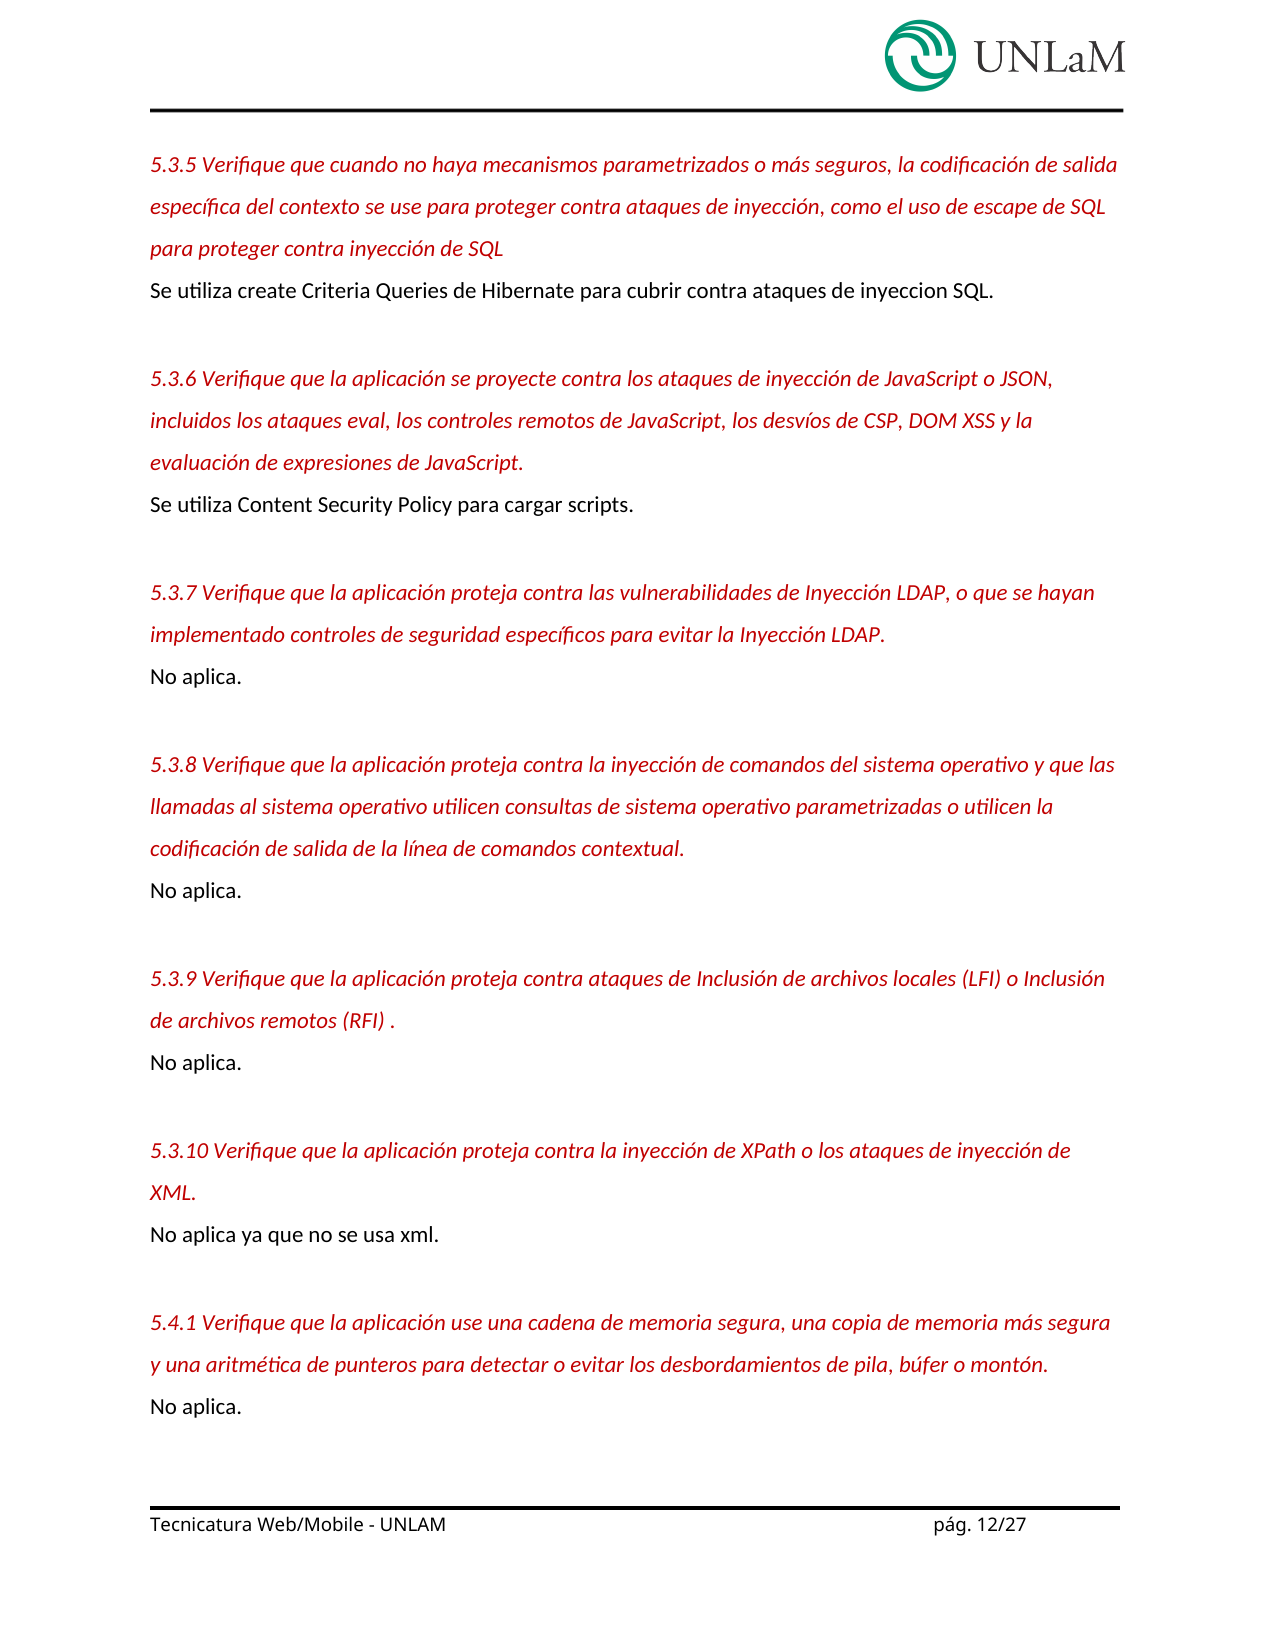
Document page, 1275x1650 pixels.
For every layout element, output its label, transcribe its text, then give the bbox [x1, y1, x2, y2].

text No aplica. [150, 1392, 1125, 1420]
subtitle 5.3.9 Verifique que la aplicación proteja contra ataques de Inclusión de archivos locales (LFI) o Inclusión de archivos remotos (RFI) . [150, 964, 1125, 1034]
subtitle 5.3.5 Verifique que cuando no haya mecanismos parametrizados o más seguros, la codificación de salida específica del contexto se use para proteger contra ataques de inyección, como el uso de escape de SQL para proteger contra inyección de SQL [150, 150, 1125, 262]
subtitle 5.3.7 Verifique que la aplicación proteja contra las vulnerabilidades de Inyección LDAP, o que se hayan implementado controles de seguridad específicos para evitar la Inyección LDAP. [150, 578, 1125, 648]
subtitle 5.3.8 Verifique que la aplicación proteja contra la inyección de comandos del sistema operativo y que las llamadas al sistema operativo utilicen consultas de sistema operativo parametrizadas o utilicen la codificación de salida de la línea de comandos contextual. [150, 750, 1125, 862]
text No aplica. [150, 876, 1125, 904]
subtitle 5.3.6 Verifique que la aplicación se proyecte contra los ataques de inyección de JavaScript o JSON, incluidos los ataques eval, los controles remotos de JavaScript, los desvíos de CSP, DOM XSS y la evaluación de expresiones de JavaScript. [150, 364, 1125, 476]
text No aplica. [150, 662, 1125, 690]
subtitle 5.3.10 Verifique que la aplicación proteja contra la inyección de XPath o los ataques de inyección de XML. [150, 1136, 1125, 1206]
text No aplica ya que no se usa xml. [150, 1220, 1125, 1248]
text Se utiliza create Criteria Queries de Hibernate para cubrir contra ataques de inyeccion SQL. [150, 276, 1125, 304]
text No aplica. [150, 1048, 1125, 1076]
subtitle 5.4.1 Verifique que la aplicación use una cadena de memoria segura, una copia de memoria más segura y una aritmética de punteros para detectar o evitar los desbordamientos de pila, búfer o montón. [150, 1308, 1125, 1378]
text Se utiliza Content Security Policy para cargar scripts. [150, 490, 1125, 518]
